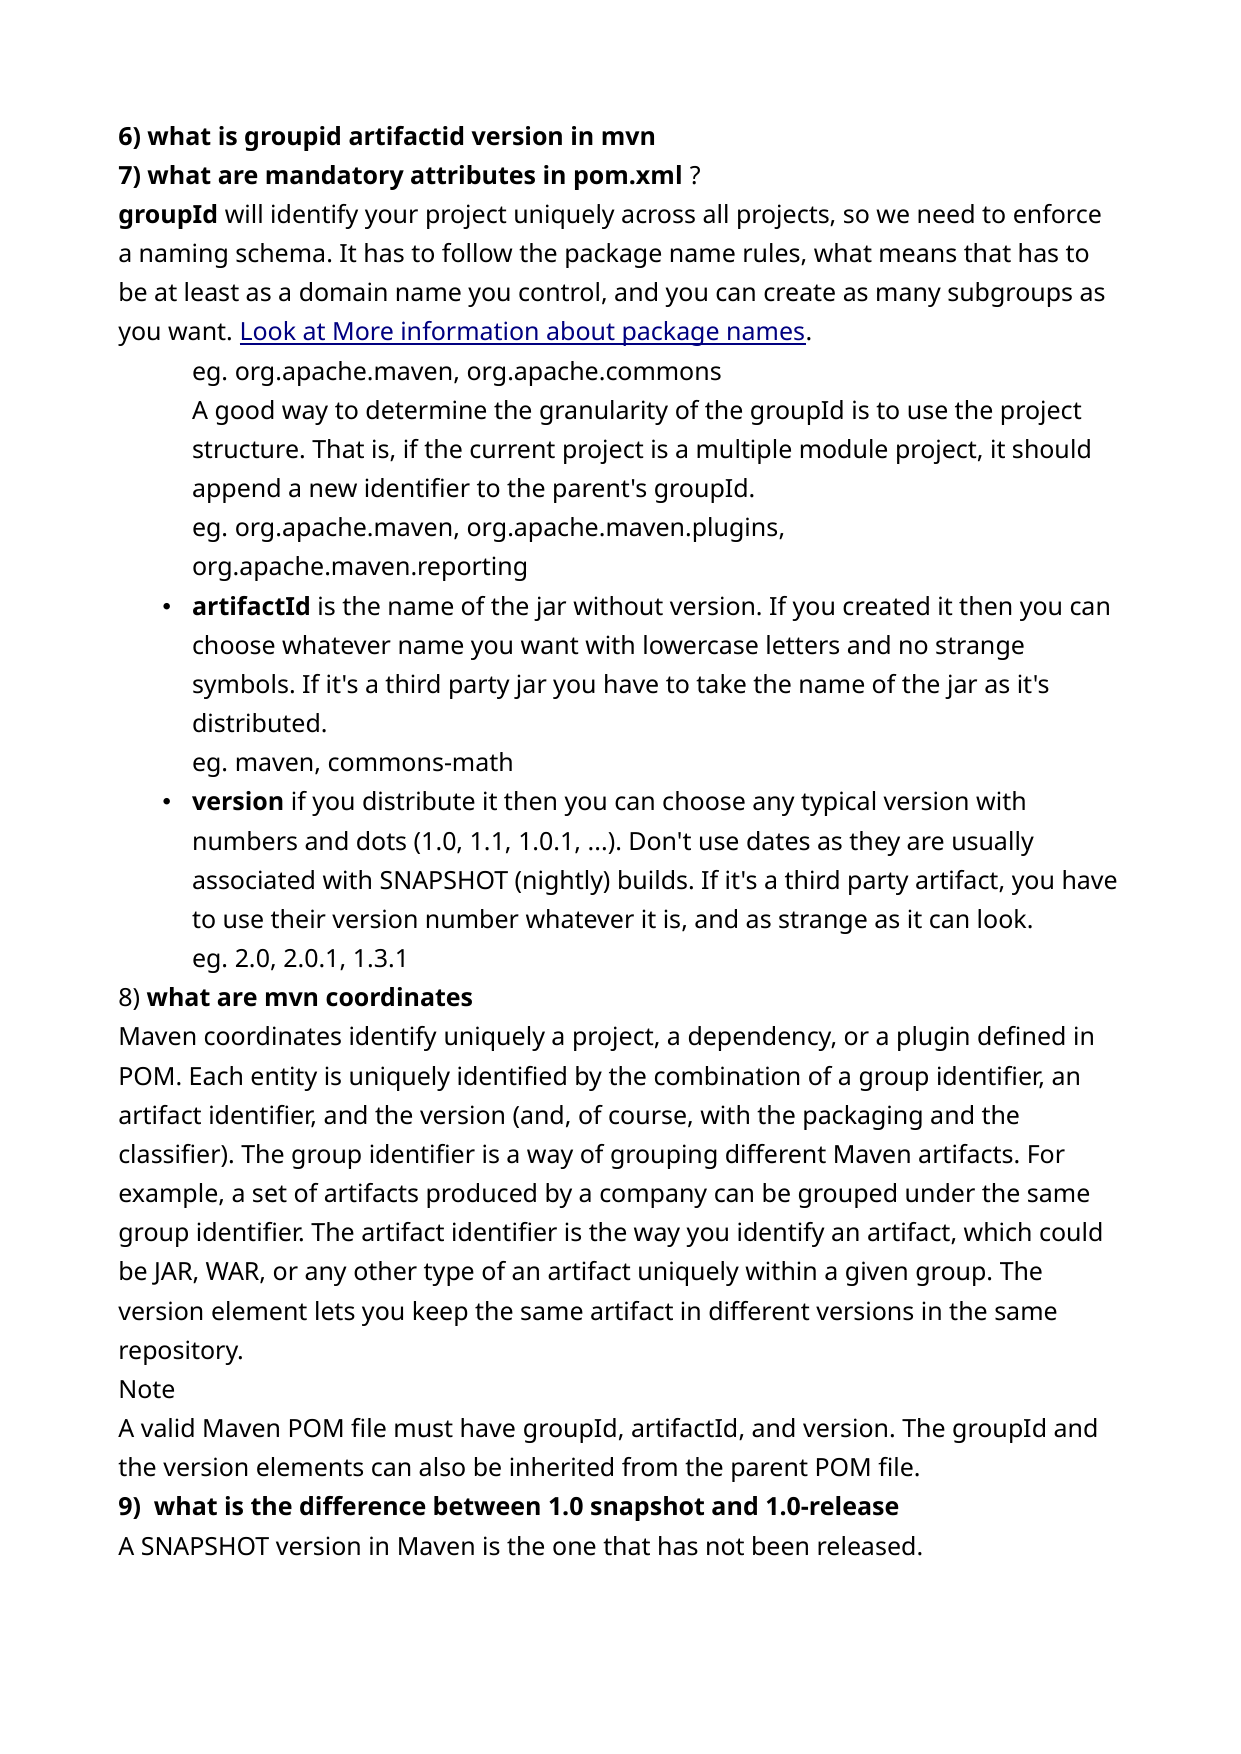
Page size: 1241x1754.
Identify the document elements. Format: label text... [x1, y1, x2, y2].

text Note [118, 1371, 1122, 1406]
list artifactId is the name of the jar without version. If you created it then you can choose whatever name you want with lowercase letters and no strange symbols. If it's a third party jar you have to take the name of the jar as it's distributed. [162, 588, 1122, 740]
text groupId will identify your project uniquely across all projects, so we need to enforce a naming schema. It has to follow the package name rules, what means that has to be at least as a domain name you control, and you can create as many subgroups as you want. Look at More information about package names. [118, 196, 1122, 348]
text 9) what is the difference between 1.0 snapshot and 1.0-release [118, 1489, 1122, 1523]
text A SNAPSHOT version in Maven is the one that has not been released. [118, 1528, 1122, 1562]
list eg. org.apache.maven, org.apache.maven.plugins, org.apache.maven.reporting [162, 510, 1122, 583]
text Maven coordinates identify uniquely a project, a dependency, or a plugin defined in POM. Each entity is uniquely identified by the combination of a group identifier, an artifact identifier, and the version (and, of course, with the packaging and the classifier). The group identifier is a way of grouping different Maven artifacts. For example, a set of artifacts produced by a company can be grouped under the same group identifier. The artifact identifier is the way you identify an artifact, which could be JAR, WAR, or any other type of an artifact uniquely within a given group. The version element lets you keep the same artifact in different versions in the same repository. [118, 1019, 1122, 1366]
text A valid Maven POM file must have groupId, artifactId, and version. The groupId and the version elements can also be inherited from the parent POM file. [118, 1411, 1122, 1484]
text 7) what are mandatory attributes in pom.xml ? [118, 157, 1122, 191]
text 6) what is groupid artifactid version in mvn [118, 118, 1122, 152]
list A good way to determine the granularity of the groupId is to use the project structure. That is, if the current project is a multiple module project, it should append a new identifier to the parent's groupId. [162, 392, 1122, 505]
list version if you distribute it then you can choose any typical version with numbers and dots (1.0, 1.1, 1.0.1, ...). Don't use dates as they are usually associated with SNAPSHOT (nightly) builds. If it's a third party artifact, you have to use their version number whatever it is, and as strange as it can look. [162, 784, 1122, 936]
text 8) what are mvn coordinates [118, 980, 1122, 1014]
list eg. maven, commons-math [162, 745, 1122, 779]
list eg. org.apache.maven, org.apache.commons [162, 353, 1122, 387]
list eg. 2.0, 2.0.1, 1.3.1 [162, 941, 1122, 975]
